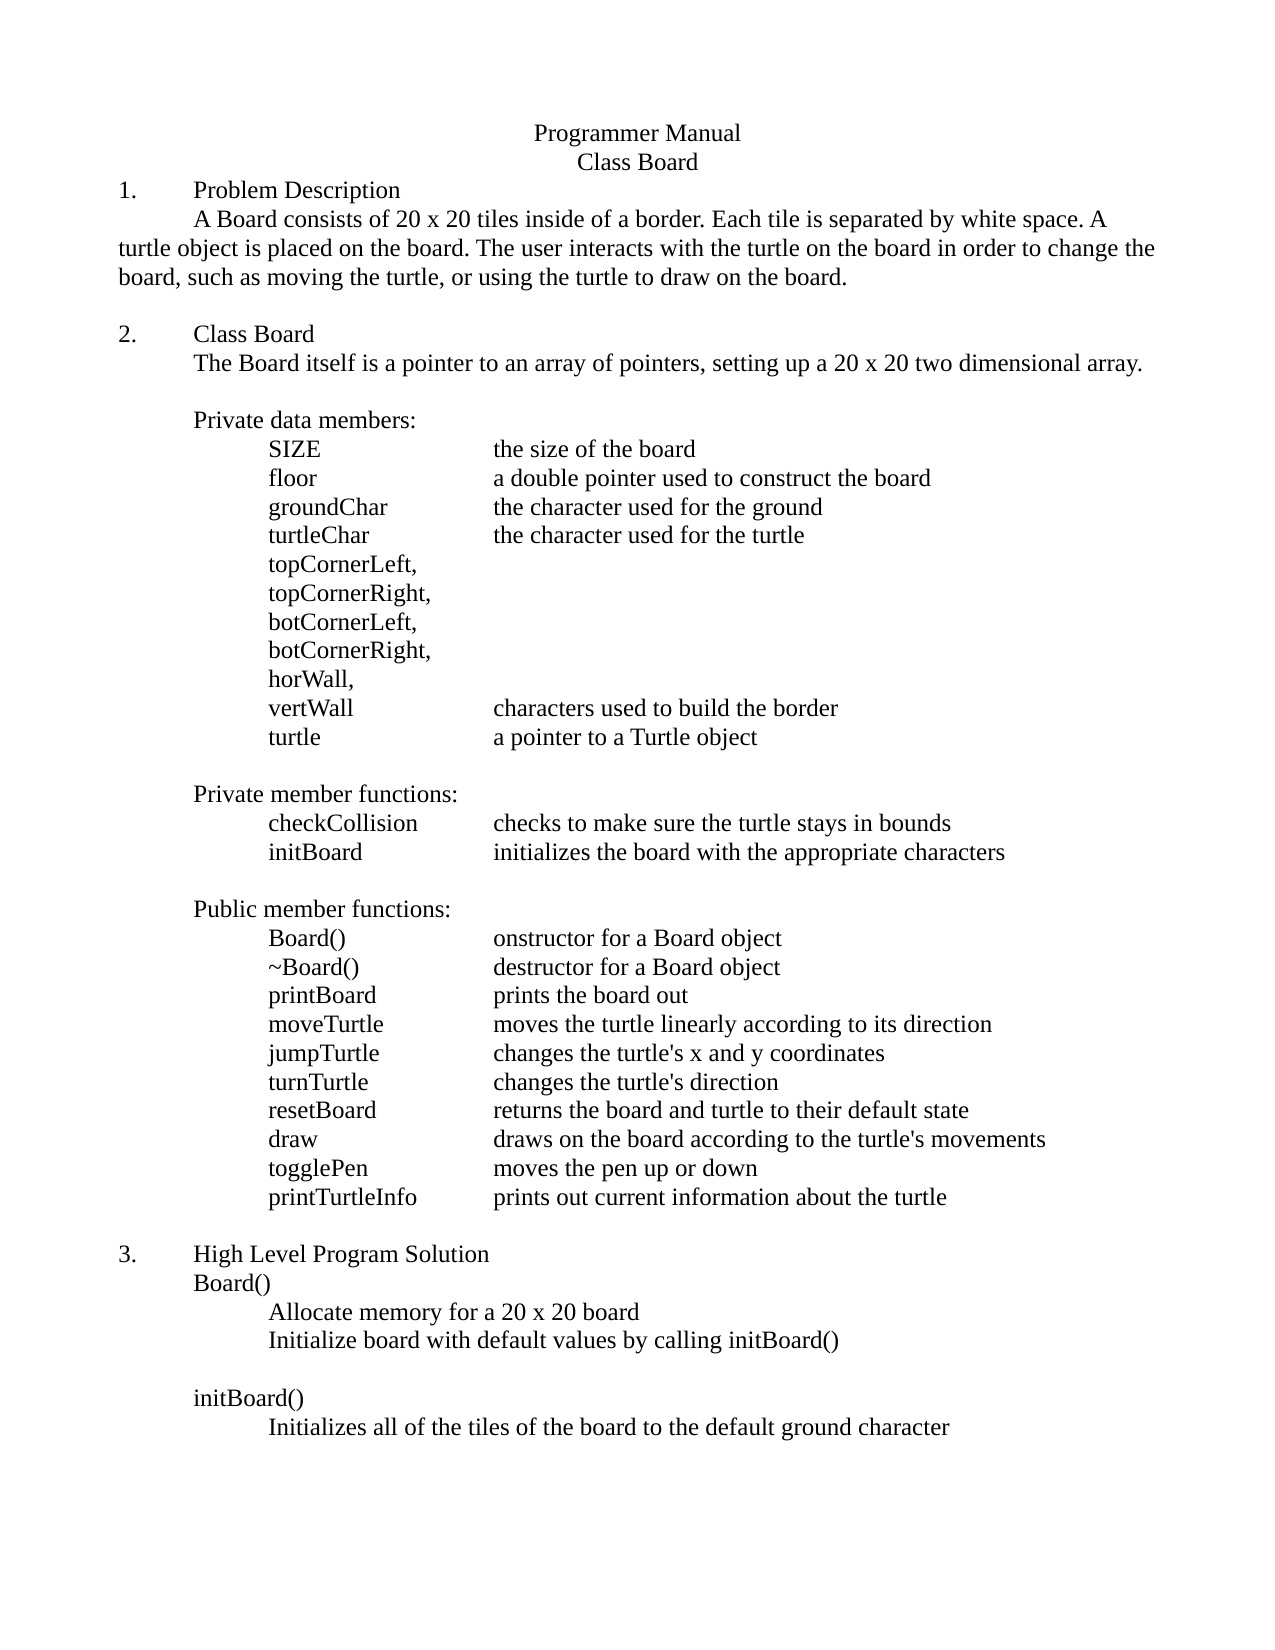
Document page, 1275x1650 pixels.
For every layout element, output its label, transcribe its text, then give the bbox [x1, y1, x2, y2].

text Private member functions: [118, 779, 1157, 808]
text topCornerLeft, [118, 549, 1157, 578]
text SIZE the size of the board [118, 434, 1157, 463]
text Allocate memory for a 20 x 20 board [118, 1297, 1157, 1326]
text Class Board [118, 147, 1157, 176]
text 3. High Level Program Solution [118, 1239, 1157, 1268]
text moveTurtle moves the turtle linearly according to its direction [118, 1009, 1157, 1038]
text printTurtleInfo prints out current information about the turtle [118, 1182, 1157, 1211]
text resetBoard returns the board and turtle to their default state [118, 1096, 1157, 1124]
text jumpTurtle changes the turtle's x and y coordinates [118, 1038, 1157, 1067]
text vertWall characters used to build the border [118, 693, 1157, 722]
text floor a double pointer used to construct the board [118, 463, 1157, 492]
text 1. Problem Description [118, 176, 1157, 204]
text togglePen moves the pen up or down [118, 1153, 1157, 1182]
text turtleChar the character used for the turtle [118, 521, 1157, 549]
text horWall, [118, 664, 1157, 693]
text turtle a pointer to a Turtle object [118, 722, 1157, 751]
text Private data members: [118, 406, 1157, 434]
text initBoard() [118, 1383, 1157, 1412]
text Board() onstructor for a Board object [118, 923, 1157, 952]
text turnTurtle changes the turtle's direction [118, 1067, 1157, 1096]
text ~Board() destructor for a Board object [118, 952, 1157, 981]
text printBoard prints the board out [118, 981, 1157, 1009]
text Initializes all of the tiles of the board to the default ground character [118, 1412, 1157, 1441]
text The Board itself is a pointer to an array of pointers, setting up a 20 x 20 two dimensional array. [118, 348, 1157, 377]
text initBoard initializes the board with the appropriate characters [118, 837, 1157, 866]
text topCornerRight, [118, 578, 1157, 607]
text checkCollision checks to make sure the turtle stays in bounds [118, 808, 1157, 837]
text 2. Class Board [118, 319, 1157, 348]
text botCornerLeft, [118, 607, 1157, 636]
text Board() [118, 1268, 1157, 1297]
text groundChar the character used for the ground [118, 492, 1157, 521]
text Programmer Manual [118, 118, 1157, 147]
text Public member functions: [118, 894, 1157, 923]
text A Board consists of 20 x 20 tiles inside of a border. Each tile is separated by white space. A turtle object is placed on the board. The user interacts with the turtle on the board in order to change the board, such as moving the turtle, or using the turtle to draw on the board. [118, 204, 1157, 291]
text Initialize board with default values by calling initBoard() [118, 1326, 1157, 1354]
text botCornerRight, [118, 636, 1157, 664]
text draw draws on the board according to the turtle's movements [118, 1124, 1157, 1153]
